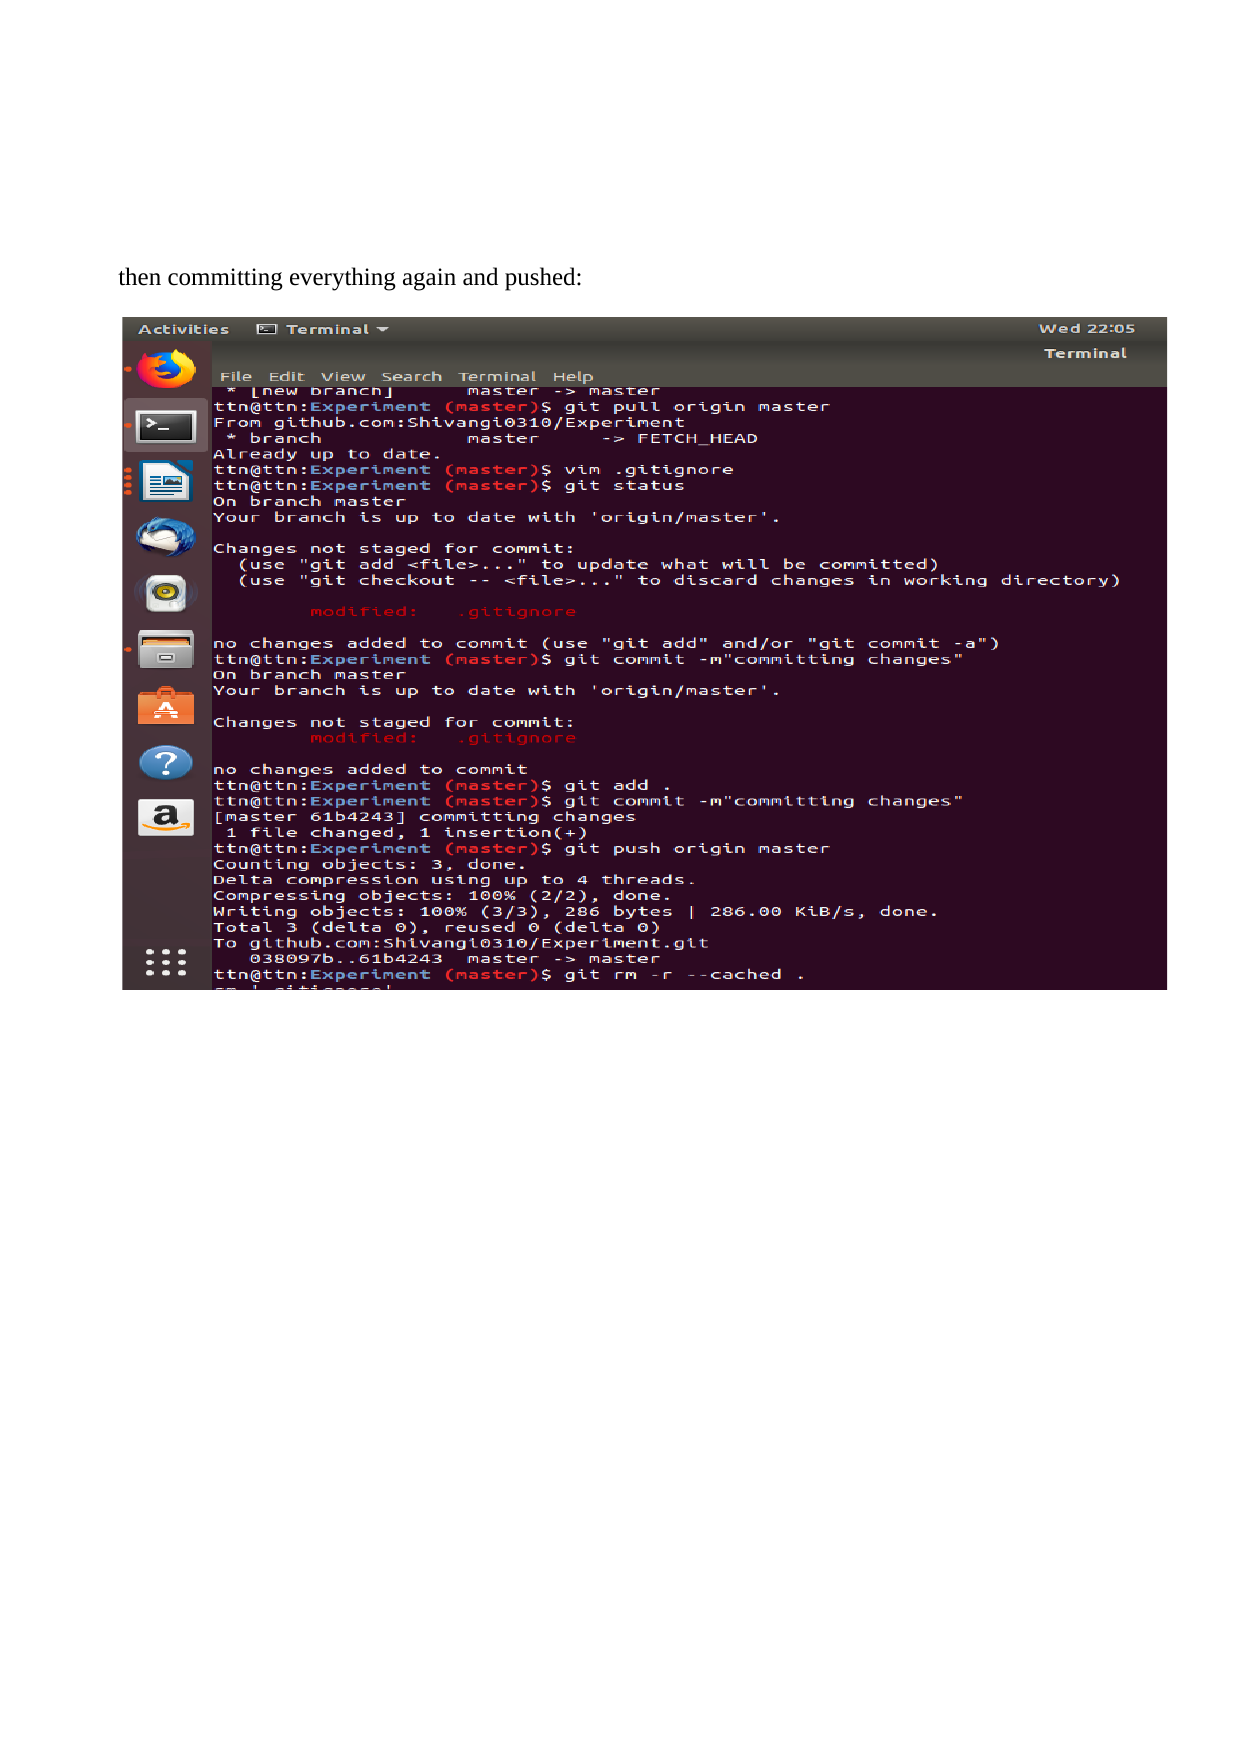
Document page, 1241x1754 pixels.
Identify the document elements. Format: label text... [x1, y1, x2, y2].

text then committing everything again and pushed: [118, 262, 1122, 291]
